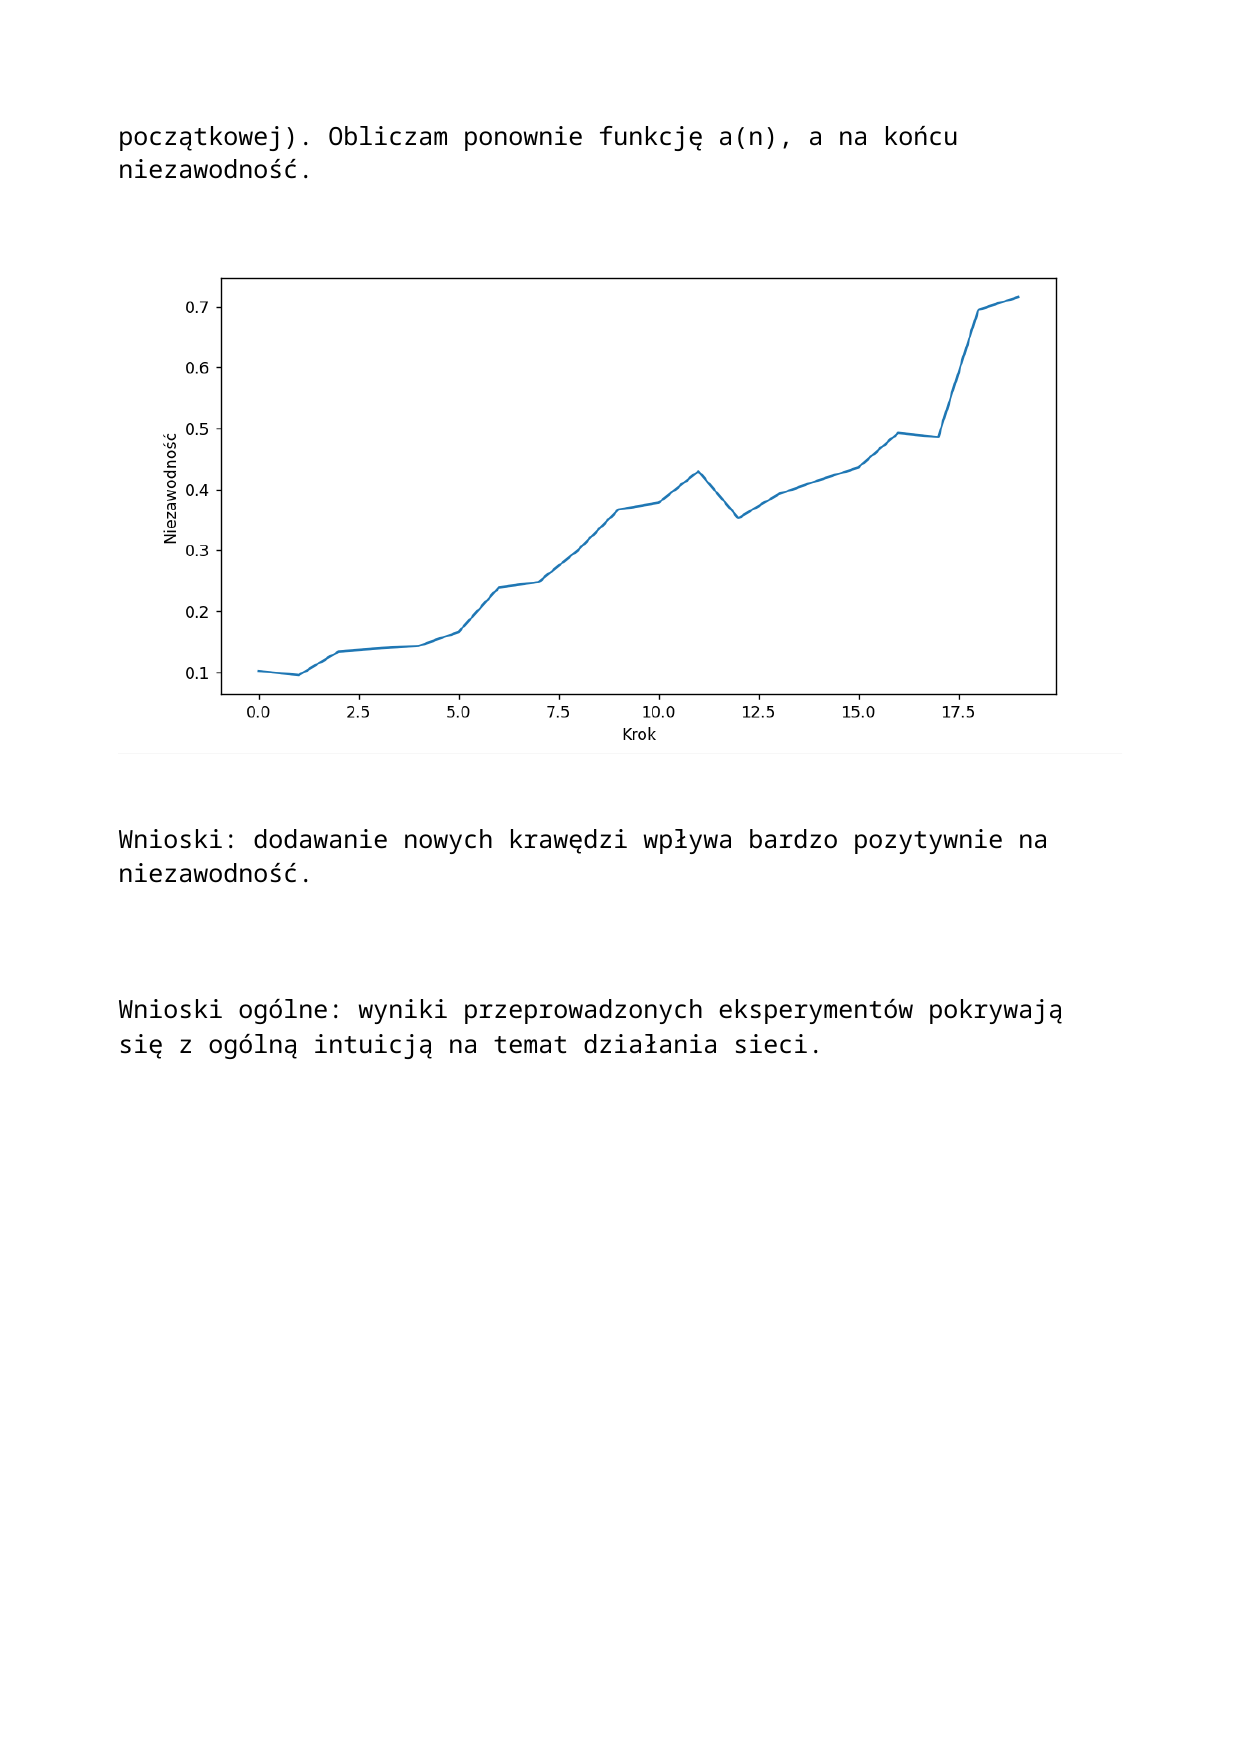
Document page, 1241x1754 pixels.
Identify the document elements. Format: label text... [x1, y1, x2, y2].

text początkowej). Obliczam ponownie funkcję a(n), a na końcu niezawodność. [118, 118, 1122, 186]
text Wnioski: dodawanie nowych krawędzi wpływa bardzo pozytywnie na niezawodność. [118, 822, 1122, 890]
text Wnioski ogólne: wyniki przeprowadzonych eksperymentów pokrywają się z ogólną intuicją na temat działania sieci. [118, 992, 1122, 1060]
